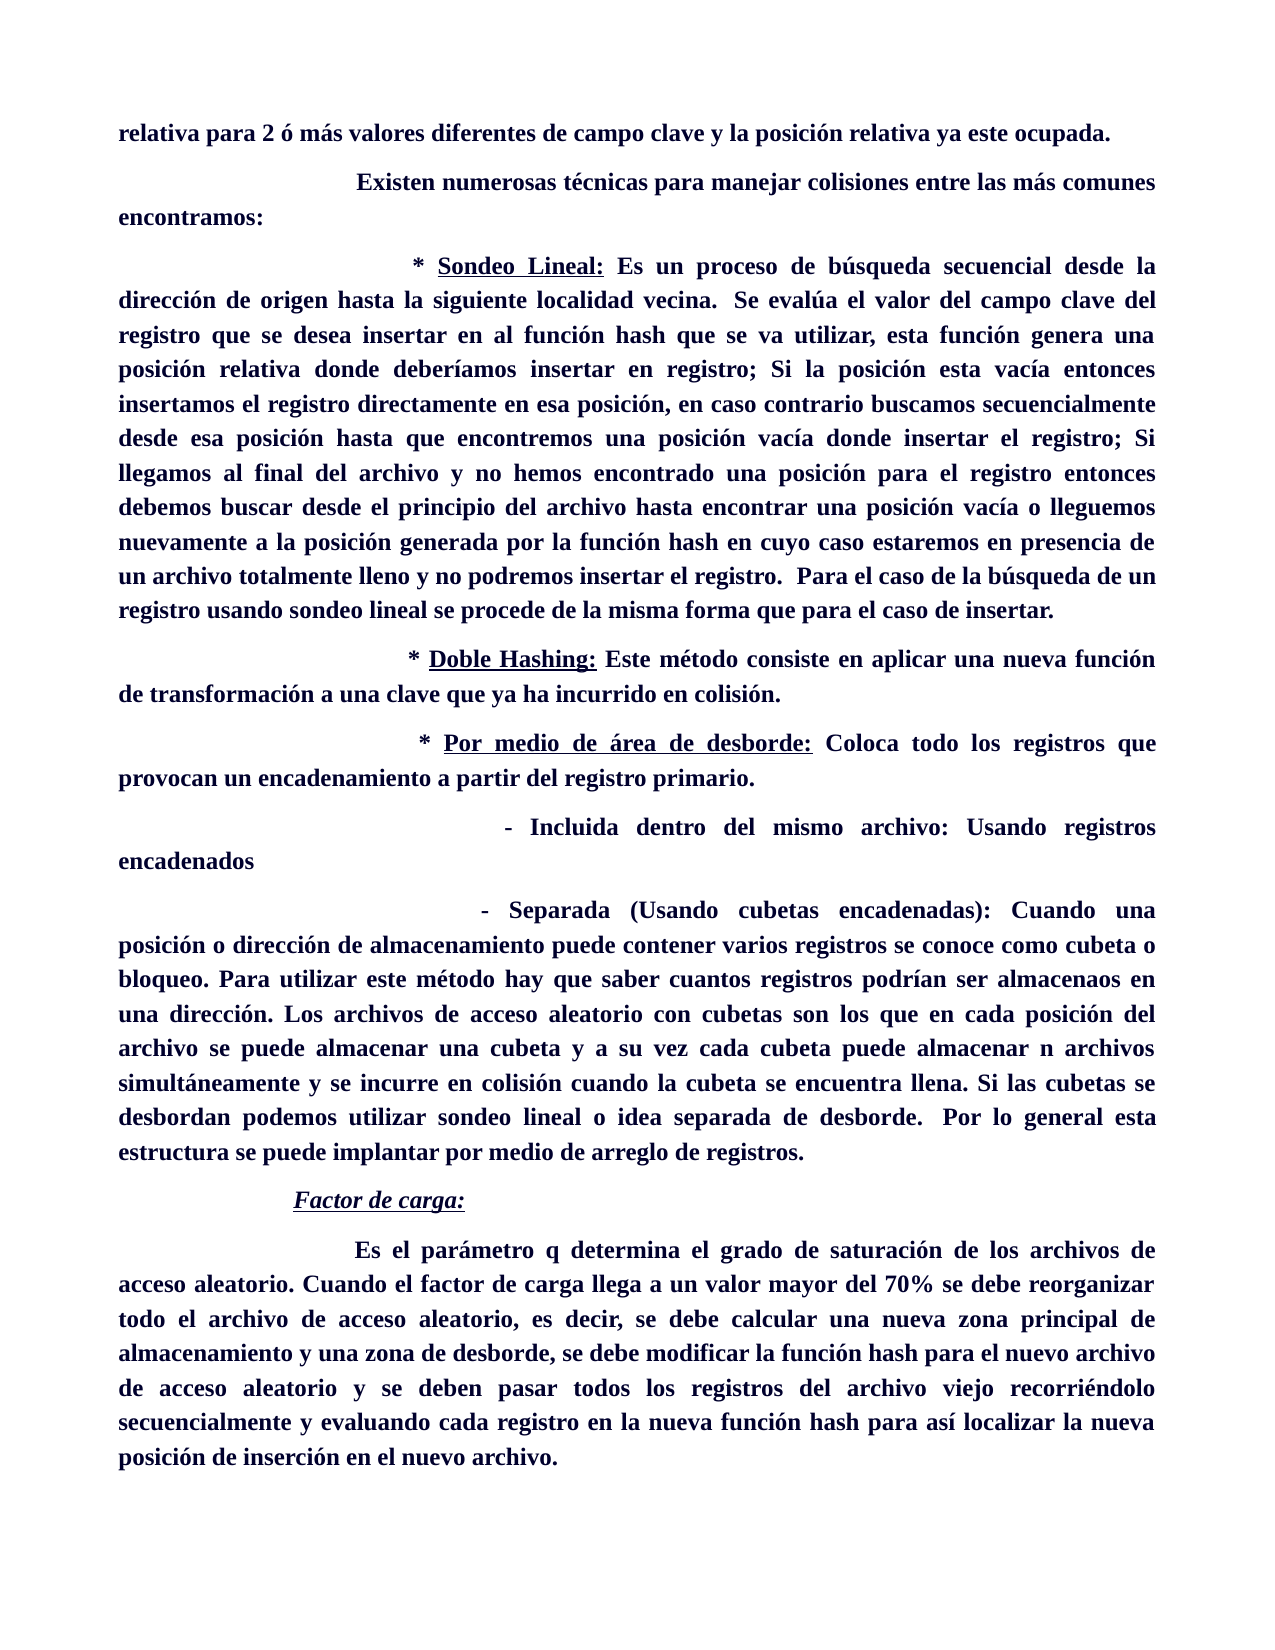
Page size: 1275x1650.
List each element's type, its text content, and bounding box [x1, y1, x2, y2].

text * Por medio de área de desborde: Coloca todo los registros que provocan un encadenamiento a partir del registro primario. [118, 728, 1157, 791]
text Existen numerosas técnicas para manejar colisiones entre las más comunes encontramos: [118, 167, 1157, 230]
text * Doble Hashing: Este método consiste en aplicar una nueva función de transformación a una clave que ya ha incurrido en colisión. [118, 644, 1157, 708]
text - Incluida dentro del mismo archivo: Usando registros encadenados [118, 812, 1157, 875]
text Es el parámetro q determina el grado de saturación de los archivos de acceso aleatorio. Cuando el factor de carga llega a un valor mayor del 70% se debe reorganizar todo el archivo de acceso aleatorio, es decir, se debe calcular una nueva zona principal de almacenamiento y una zona de desborde, se debe modificar la función hash para el nuevo archivo de acceso aleatorio y se deben pasar todos los registros del archivo viejo recorriéndolo secuencialmente y evaluando cada registro en la nueva función hash para así localizar la nueva posición de inserción en el nuevo archivo. [118, 1235, 1157, 1470]
text * Sondeo Lineal: Es un proceso de búsqueda secuencial desde la dirección de origen hasta la siguiente localidad vecina. Se evalúa el valor del campo clave del registro que se desea insertar en al función hash que se va utilizar, esta función genera una posición relativa donde deberíamos insertar en registro; Si la posición esta vacía entonces insertamos el registro directamente en esa posición, en caso contrario buscamos secuencialmente desde esa posición hasta que encontremos una posición vacía donde insertar el registro; Si llegamos al final del archivo y no hemos encontrado una posición para el registro entonces debemos buscar desde el principio del archivo hasta encontrar una posición vacía o lleguemos nuevamente a la posición generada por la función hash en cuyo caso estaremos en presencia de un archivo totalmente lleno y no podremos insertar el registro. Para el caso de la búsqueda de un registro usando sondeo lineal se procede de la misma forma que para el caso de insertar. [118, 251, 1157, 624]
text relativa para 2 ó más valores diferentes de campo clave y la posición relativa ya este ocupada. [118, 118, 1157, 147]
text Factor de carga: [118, 1186, 1157, 1214]
text - Separada (Usando cubetas encadenadas): Cuando una posición o dirección de almacenamiento puede contener varios registros se conoce como cubeta o bloqueo. Para utilizar este método hay que saber cuantos registros podrían ser almacenaos en una dirección. Los archivos de acceso aleatorio con cubetas son los que en cada posición del archivo se puede almacenar una cubeta y a su vez cada cubeta puede almacenar n archivos simultáneamente y se incurre en colisión cuando la cubeta se encuentra llena. Si las cubetas se desbordan podemos utilizar sondeo lineal o idea separada de desborde. Por lo general esta estructura se puede implantar por medio de arreglo de registros. [118, 895, 1157, 1165]
